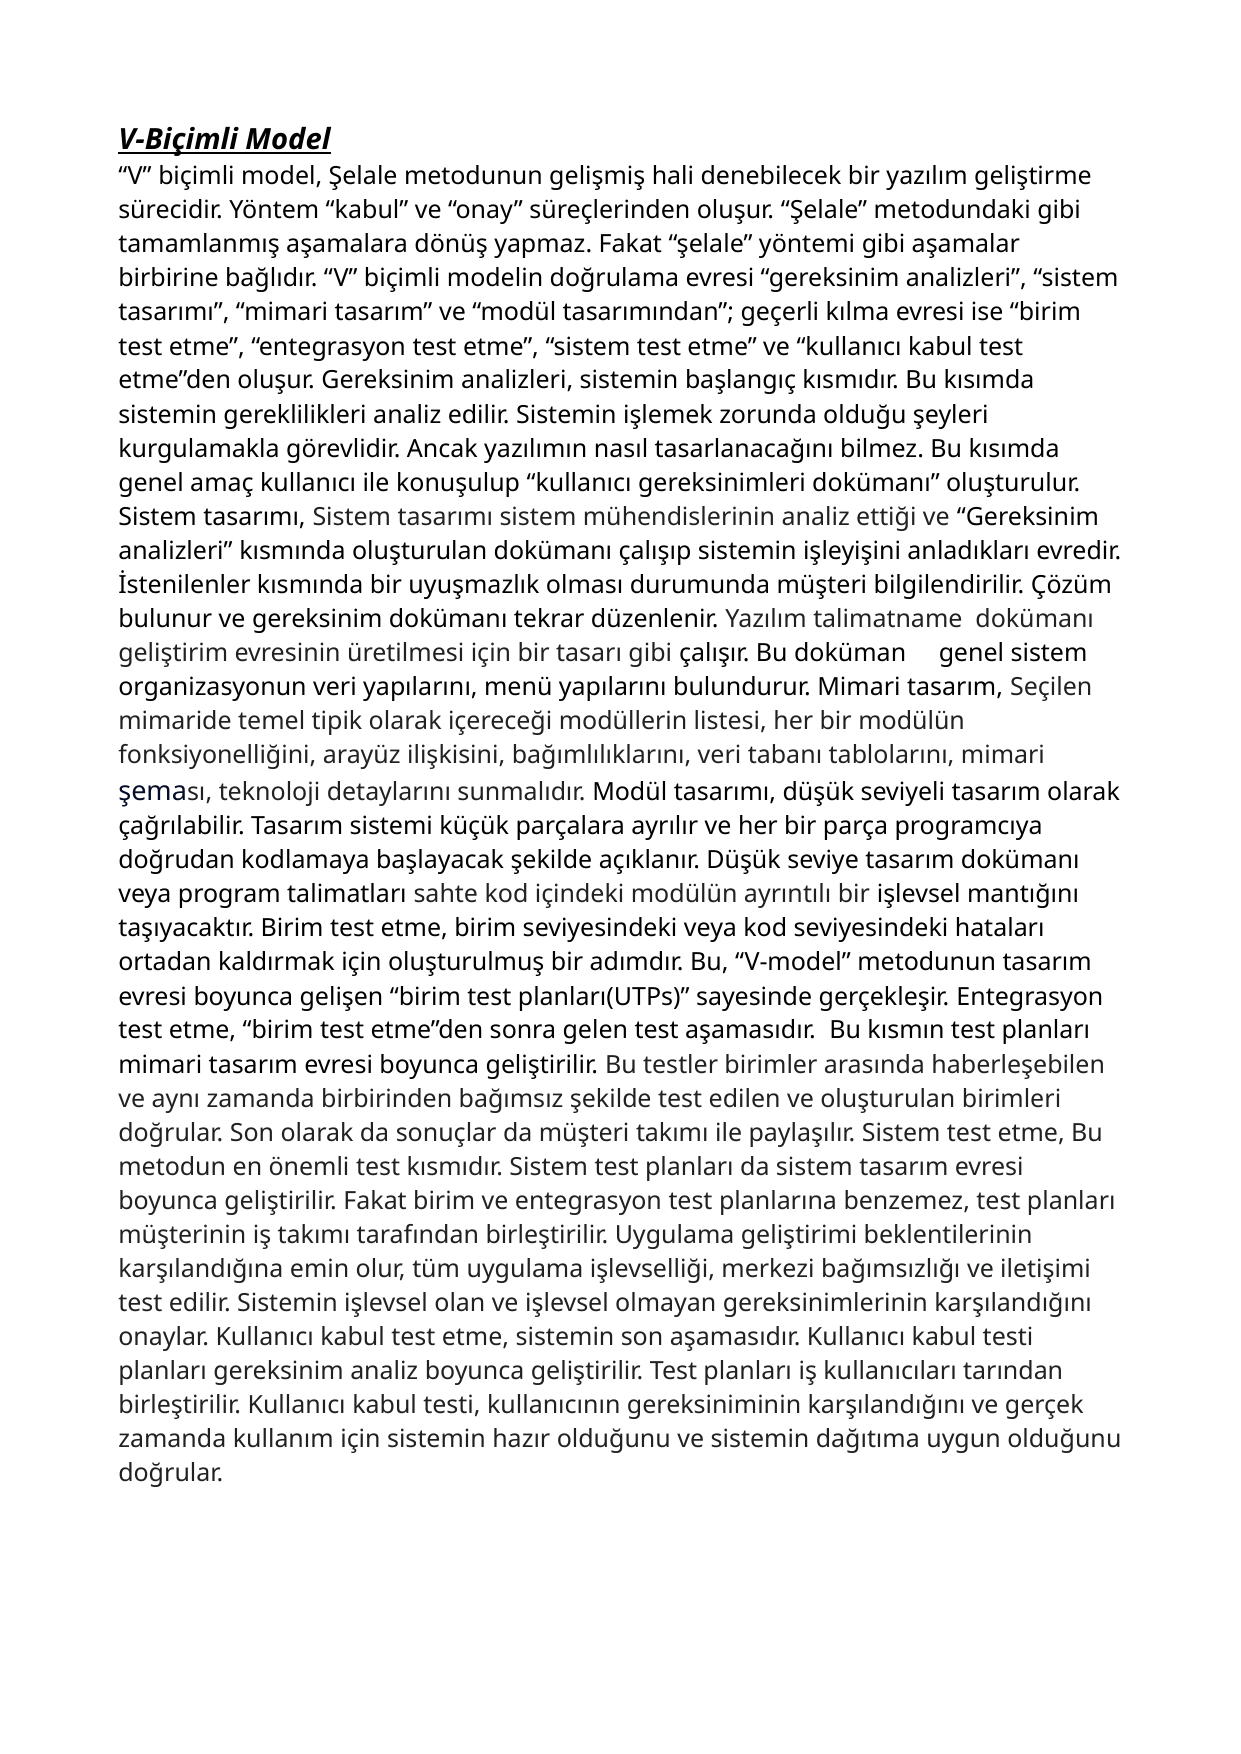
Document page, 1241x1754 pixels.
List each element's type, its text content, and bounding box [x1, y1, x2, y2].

text “V” biçimli model, Şelale metodunun gelişmiş hali denebilecek bir yazılım geliştirme sürecidir. Yöntem “kabul” ve “onay” süreçlerinden oluşur. “Şelale” metodundaki gibi tamamlanmış aşamalara dönüş yapmaz. Fakat “şelale” yöntemi gibi aşamalar birbirine bağlıdır. “V” biçimli modelin doğrulama evresi “gereksinim analizleri”, “sistem tasarımı”, “mimari tasarım” ve “modül tasarımından”; geçerli kılma evresi ise “birim test etme”, “entegrasyon test etme”, “sistem test etme” ve “kullanıcı kabul test etme”den oluşur. Gereksinim analizleri, sistemin başlangıç kısmıdır. Bu kısımda sistemin gereklilikleri analiz edilir. Sistemin işlemek zorunda olduğu şeyleri kurgulamakla görevlidir. Ancak yazılımın nasıl tasarlanacağını bilmez. Bu kısımda genel amaç kullanıcı ile konuşulup “kullanıcı gereksinimleri dokümanı” oluşturulur. Sistem tasarımı, Sistem tasarımı sistem mühendislerinin analiz ettiği ve “Gereksinim analizleri” kısmında oluşturulan dokümanı çalışıp sistemin işleyişini anladıkları evredir. İstenilenler kısmında bir uyuşmazlık olması durumunda müşteri bilgilendirilir. Çözüm bulunur ve gereksinim dokümanı tekrar düzenlenir. Yazılım talimatname dokümanı geliştirim evresinin üretilmesi için bir tasarı gibi çalışır. Bu doküman genel sistem organizasyonun veri yapılarını, menü yapılarını bulundurur. Mimari tasarım, Seçilen mimaride temel tipik olarak içereceği modüllerin listesi, her bir modülün fonksiyonelliğini, arayüz ilişkisini, bağımlılıklarını, veri tabanı tablolarını, mimari şeması, teknoloji detaylarını sunmalıdır. Modül tasarımı, düşük seviyeli tasarım olarak çağrılabilir. Tasarım sistemi küçük parçalara ayrılır ve her bir parça programcıya doğrudan kodlamaya başlayacak şekilde açıklanır. Düşük seviye tasarım dokümanı veya program talimatları sahte kod içindeki modülün ayrıntılı bir işlevsel mantığını taşıyacaktır. Birim test etme, birim seviyesindeki veya kod seviyesindeki hataları ortadan kaldırmak için oluşturulmuş bir adımdır. Bu, “V-model” metodunun tasarım evresi boyunca gelişen “birim test planları(UTPs)” sayesinde gerçekleşir. Entegrasyon test etme, “birim test etme”den sonra gelen test aşamasıdır. Bu kısmın test planları mimari tasarım evresi boyunca geliştirilir. Bu testler birimler arasında haberleşebilen ve aynı zamanda birbirinden bağımsız şekilde test edilen ve oluşturulan birimleri doğrular. Son olarak da sonuçlar da müşteri takımı ile paylaşılır. Sistem test etme, Bu metodun en önemli test kısmıdır. Sistem test planları da sistem tasarım evresi boyunca geliştirilir. Fakat birim ve entegrasyon test planlarına benzemez, test planları müşterinin iş takımı tarafından birleştirilir. Uygulama geliştirimi beklentilerinin karşılandığına emin olur, tüm uygulama işlevselliği, merkezi bağımsızlığı ve iletişimi test edilir. Sistemin işlevsel olan ve işlevsel olmayan gereksinimlerinin karşılandığını onaylar. Kullanıcı kabul test etme, sistemin son aşamasıdır. Kullanıcı kabul testi planları gereksinim analiz boyunca geliştirilir. Test planları iş kullanıcıları tarından birleştirilir. Kullanıcı kabul testi, kullanıcının gereksiniminin karşılandığını ve gerçek zamanda kullanım için sistemin hazır olduğunu ve sistemin dağıtıma uygun olduğunu doğrular. [118, 158, 1122, 1489]
text V-Biçimli Model [118, 118, 1122, 158]
